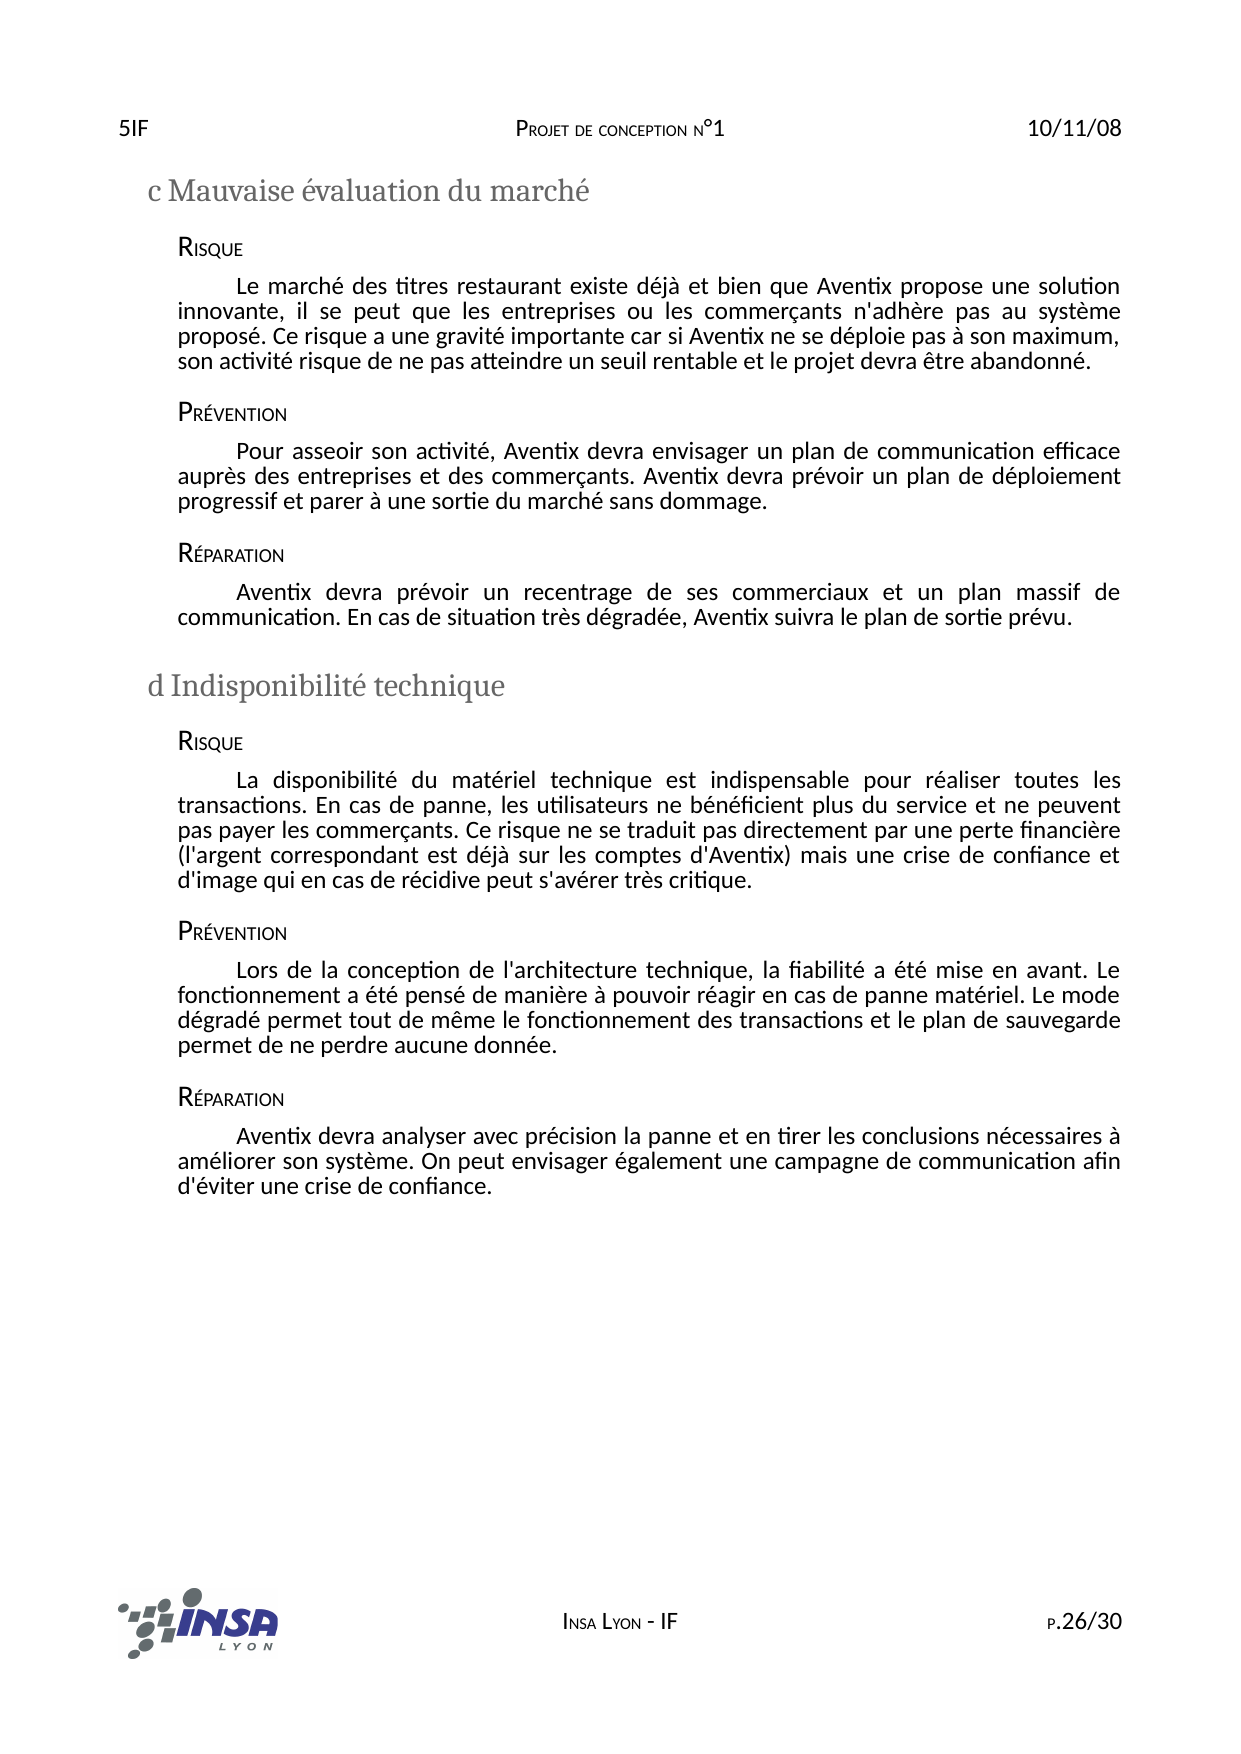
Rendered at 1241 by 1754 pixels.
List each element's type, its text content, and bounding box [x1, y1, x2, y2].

subtitle Réparation [118, 1083, 1122, 1113]
text Lors de la conception de l'architecture technique, la fiabilité a été mise en avant. Le fonctionnement a été pensé de manière à pouvoir réagir en cas de panne matériel. Le mode dégradé permet tout de même le fonctionnement des transactions et le plan de sauvegarde permet de ne perdre aucune donnée. [177, 960, 1122, 1060]
subtitle Prévention [118, 918, 1122, 948]
text Le marché des titres restaurant existe déjà et bien que Aventix propose une solution innovante, il se peut que les entreprises ou les commerçants n'adhère pas au système proposé. Ce risque a une gravité importante car si Aventix ne se déploie pas à son maximum, son activité risque de ne pas atteindre un seuil rentable et le projet devra être abandonné. [177, 275, 1122, 375]
picture [118, 1588, 278, 1659]
subtitle Risque [118, 234, 1122, 264]
subtitle Risque [118, 728, 1122, 758]
subtitle Réparation [118, 539, 1122, 569]
text Aventix devra prévoir un recentrage de ses commerciaux et un plan massif de communication. En cas de situation très dégradée, Aventix suivra le plan de sortie prévu. [177, 581, 1122, 631]
subtitle Prévention [118, 399, 1122, 429]
text La disponibilité du matériel technique est indispensable pour réaliser toutes les transactions. En cas de panne, les utilisateurs ne bénéficient plus du service et ne peuvent pas payer les commerçants. Ce risque ne se traduit pas directement par une perte financière (l'argent correspondant est déjà sur les comptes d'Aventix) mais une crise de confiance et d'image qui en cas de récidive peut s'avérer très critique. [177, 769, 1122, 894]
text Pour asseoir son activité, Aventix devra envisager un plan de communication efficace auprès des entreprises et des commerçants. Aventix devra prévoir un plan de déploiement progressif et parer à une sortie du marché sans dommage. [177, 441, 1122, 516]
subtitle Mauvaise évaluation du marché [118, 173, 1122, 210]
text Aventix devra analyser avec précision la panne et en tirer les conclusions nécessaires à améliorer son système. On peut envisager également une campagne de communication afin d'éviter une crise de confiance. [177, 1125, 1122, 1200]
subtitle Indisponibilité technique [118, 667, 1122, 704]
